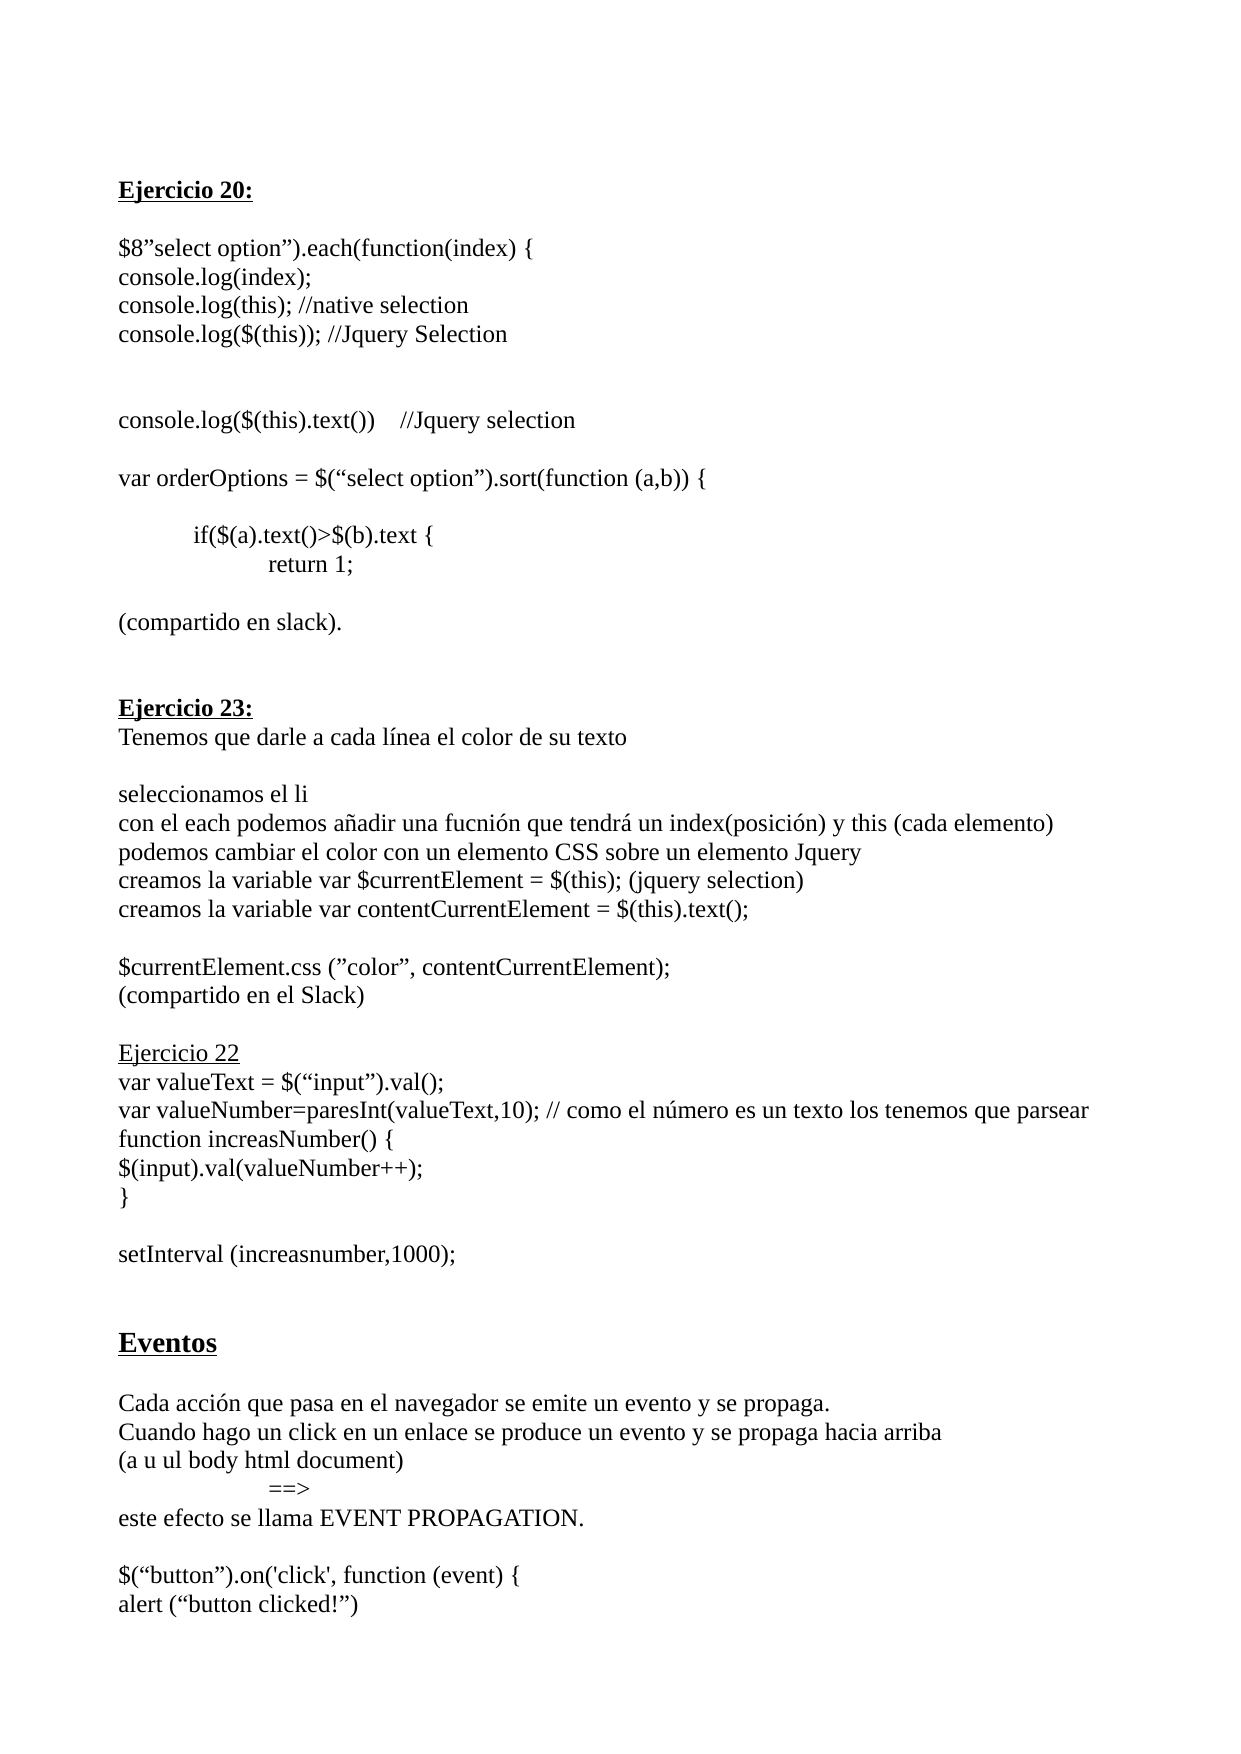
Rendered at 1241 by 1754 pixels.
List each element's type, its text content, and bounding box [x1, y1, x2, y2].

text (a u ul body html document) [118, 1445, 1122, 1474]
text function increasNumber() { [118, 1124, 1122, 1153]
text creamos la variable var contentCurrentElement = $(this).text(); [118, 894, 1122, 923]
text alert (“button clicked!”) [118, 1589, 1122, 1618]
text $8”select option”).each(function(index) { [118, 233, 1122, 262]
text return 1; [118, 549, 1122, 578]
text Ejercicio 23: [118, 693, 1122, 722]
text $(“button”).on('click', function (event) { [118, 1560, 1122, 1589]
text $(input).val(valueNumber++); [118, 1153, 1122, 1182]
text este efecto se llama EVENT PROPAGATION. [118, 1503, 1122, 1532]
text podemos cambiar el color con un elemento CSS sobre un elemento Jquery [118, 837, 1122, 866]
text Ejercicio 20: [118, 176, 1122, 204]
text if($(a).text()>$(b).text { [118, 521, 1122, 549]
text (compartido en slack). [118, 607, 1122, 636]
text console.log(index); [118, 262, 1122, 291]
text Eventos [118, 1326, 1122, 1359]
text var valueText = $(“input”).val(); [118, 1067, 1122, 1096]
text con el each podemos añadir una fucnión que tendrá un index(posición) y this (cada elemento) [118, 808, 1122, 837]
text } [118, 1182, 1122, 1211]
text var orderOptions = $(“select option”).sort(function (a,b)) { [118, 463, 1122, 492]
text ==> [118, 1474, 1122, 1503]
text console.log($(this).text()) //Jquery selection [118, 406, 1122, 434]
text Cuando hago un click en un enlace se produce un evento y se propaga hacia arriba [118, 1417, 1122, 1445]
text var valueNumber=paresInt(valueText,10); // como el número es un texto los tenemos que parsear [118, 1096, 1122, 1124]
text seleccionamos el li [118, 779, 1122, 808]
text Cada acción que pasa en el navegador se emite un evento y se propaga. [118, 1388, 1122, 1417]
text console.log($(this)); //Jquery Selection [118, 319, 1122, 348]
text Ejercicio 22 [118, 1038, 1122, 1067]
text (compartido en el Slack) [118, 981, 1122, 1009]
text console.log(this); //native selection [118, 291, 1122, 319]
text Tenemos que darle a cada línea el color de su texto [118, 722, 1122, 751]
text $currentElement.css (”color”, contentCurrentElement); [118, 952, 1122, 981]
text setInterval (increasnumber,1000); [118, 1239, 1122, 1268]
text creamos la variable var $currentElement = $(this); (jquery selection) [118, 866, 1122, 894]
